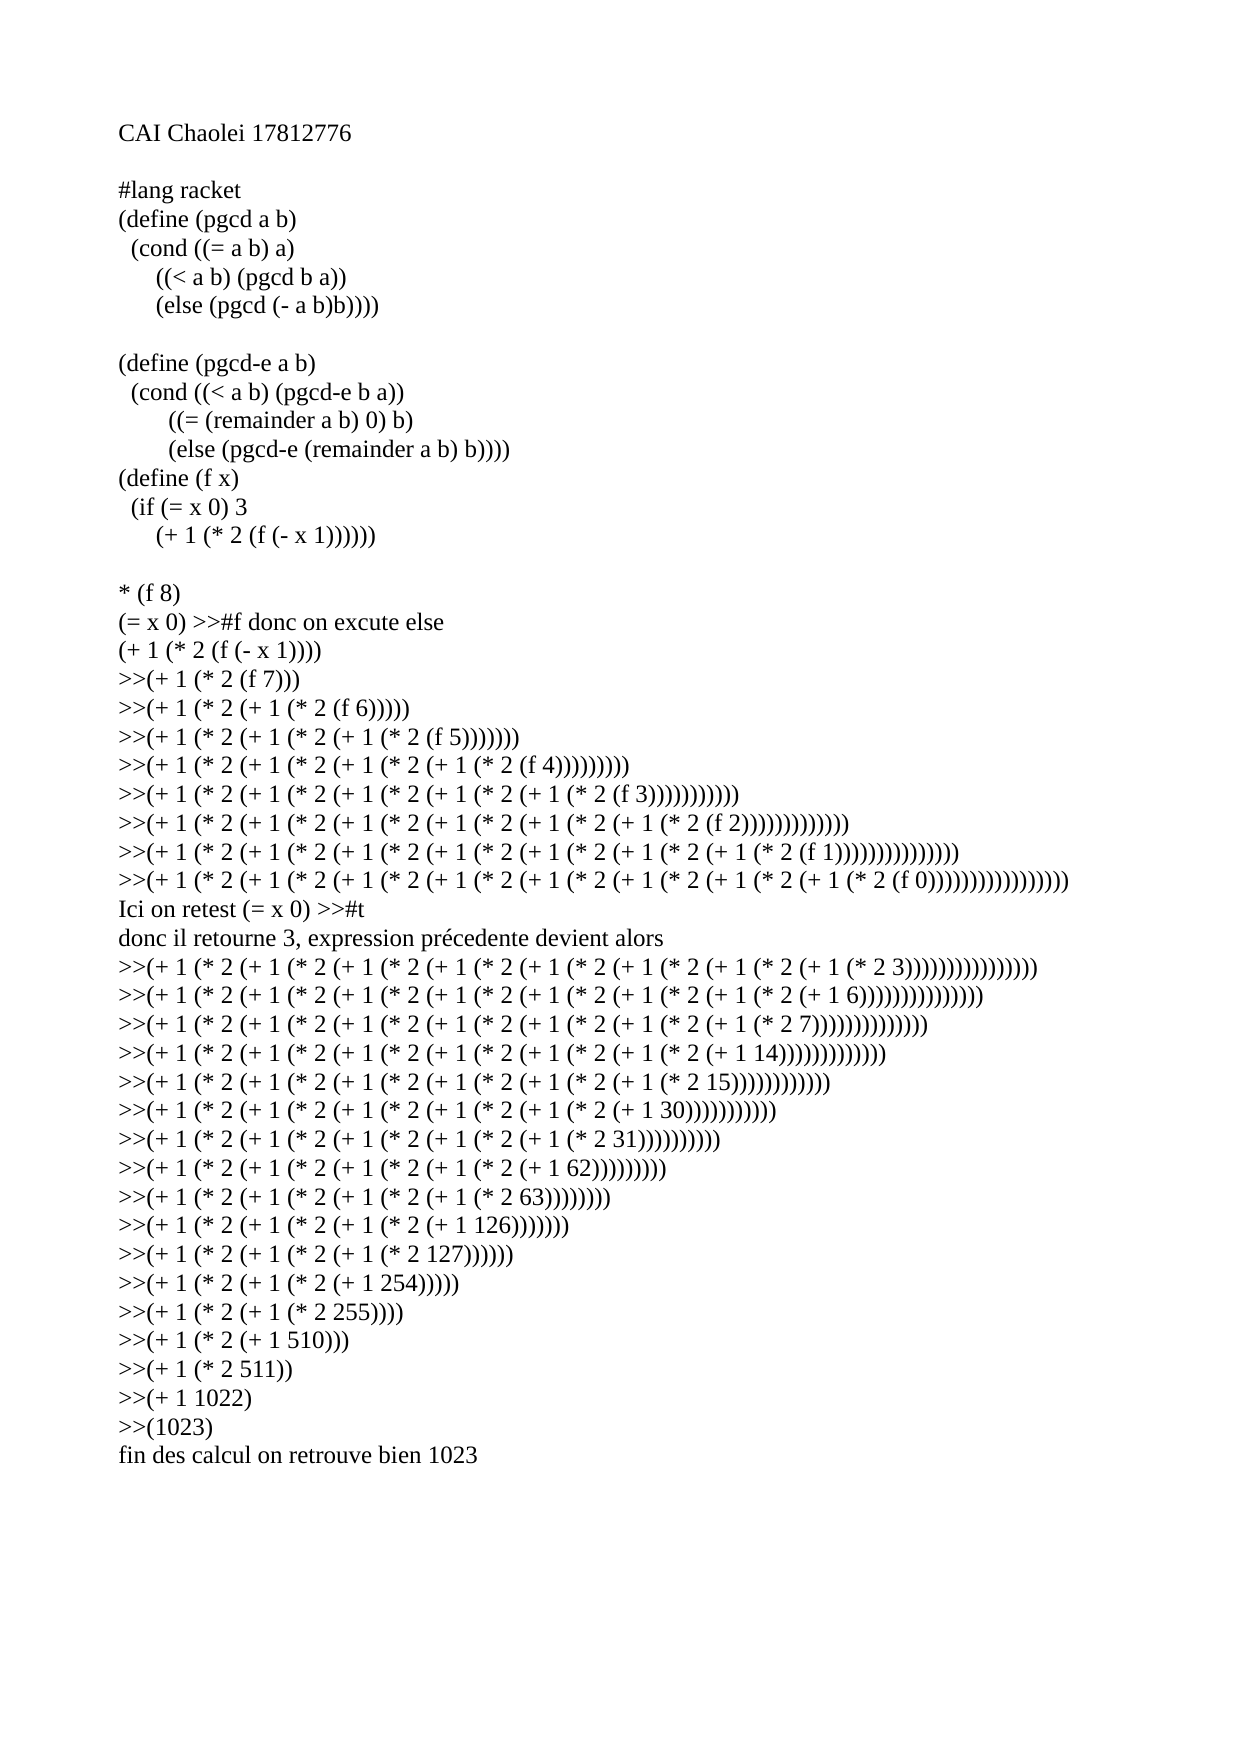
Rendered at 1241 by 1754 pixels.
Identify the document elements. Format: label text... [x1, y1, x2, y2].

text (+ 1 (* 2 (f (- x 1)))) [118, 636, 1122, 664]
text >>(+ 1 (* 2 (+ 1 (* 2 (+ 1 (* 2 (+ 1 (* 2 (+ 1 (* 2 (+ 1 (* 2 15)))))))))))) [118, 1067, 1122, 1096]
text >>(+ 1 (* 2 (+ 1 (* 2 (+ 1 (* 2 (+ 1 (* 2 (+ 1 (* 2 (+ 1 (* 2 (+ 1 (* 2 7)))))))))))))) [118, 1009, 1122, 1038]
text >>(+ 1 (* 2 (+ 1 (* 2 (+ 1 (* 2 (+ 1 (* 2 (+ 1 (* 2 31)))))))))) [118, 1124, 1122, 1153]
text >>(+ 1 (* 2 (+ 1 (* 2 (+ 1 (* 2 127)))))) [118, 1239, 1122, 1268]
text ((< a b) (pgcd b a)) [118, 262, 1122, 291]
text (+ 1 (* 2 (f (- x 1)))))) [118, 521, 1122, 549]
text (define (pgcd a b) [118, 204, 1122, 233]
text (cond ((= a b) a) [118, 233, 1122, 262]
text (else (pgcd (- a b)b)))) [118, 291, 1122, 319]
text >>(+ 1 1022) [118, 1383, 1122, 1412]
text ((= (remainder a b) 0) b) [118, 406, 1122, 434]
text (cond ((< a b) (pgcd-e b a)) [118, 377, 1122, 406]
text * (f 8) [118, 578, 1122, 607]
text >>(+ 1 (* 2 (+ 1 (* 2 (+ 1 (* 2 (+ 1 (* 2 (+ 1 62))))))))) [118, 1153, 1122, 1182]
text (= x 0) >>#f donc on excute else [118, 607, 1122, 636]
text (define (pgcd-e a b) [118, 348, 1122, 377]
text Ici on retest (= x 0) >>#t [118, 894, 1122, 923]
text >>(+ 1 (* 2 (+ 1 (* 2 (+ 1 (* 2 (+ 1 (* 2 (+ 1 (* 2 (+ 1 (* 2 (+ 1 (* 2 (f 1))))))))))))))) [118, 837, 1122, 866]
text >>(+ 1 (* 2 (f 7))) [118, 664, 1122, 693]
text CAI Chaolei 17812776 [118, 118, 1122, 147]
text (if (= x 0) 3 [118, 492, 1122, 521]
text >>(+ 1 (* 2 (+ 1 (* 2 (f 6))))) [118, 693, 1122, 722]
text >>(+ 1 (* 2 (+ 1 (* 2 (+ 1 (* 2 (+ 1 (* 2 (+ 1 (* 2 (+ 1 (* 2 (+ 1 (* 2 (+ 1 (* 2 3)))))))))))))))) [118, 952, 1122, 981]
text >>(+ 1 (* 2 (+ 1 (* 2 (+ 1 (* 2 (+ 1 (* 2 (+ 1 (* 2 (f 3))))))))))) [118, 779, 1122, 808]
text (define (f x) [118, 463, 1122, 492]
text >>(+ 1 (* 2 (+ 1 510))) [118, 1326, 1122, 1354]
text >>(+ 1 (* 2 (+ 1 (* 2 (+ 1 (* 2 (f 5))))))) [118, 722, 1122, 751]
text >>(1023) [118, 1412, 1122, 1441]
text >>(+ 1 (* 2 (+ 1 (* 2 (+ 1 (* 2 (+ 1 (* 2 (+ 1 (* 2 (+ 1 (* 2 (f 2))))))))))))) [118, 808, 1122, 837]
text >>(+ 1 (* 2 (+ 1 (* 2 (+ 1 (* 2 (+ 1 (* 2 (f 4))))))))) [118, 751, 1122, 779]
text >>(+ 1 (* 2 (+ 1 (* 2 (+ 1 (* 2 (+ 1 (* 2 (+ 1 (* 2 (+ 1 30))))))))))) [118, 1096, 1122, 1124]
text >>(+ 1 (* 2 (+ 1 (* 2 (+ 1 (* 2 (+ 1 (* 2 63)))))))) [118, 1182, 1122, 1211]
text >>(+ 1 (* 2 511)) [118, 1354, 1122, 1383]
text donc il retourne 3, expression précedente devient alors [118, 923, 1122, 952]
text >>(+ 1 (* 2 (+ 1 (* 2 (+ 1 (* 2 (+ 1 (* 2 (+ 1 (* 2 (+ 1 (* 2 (+ 1 (* 2 (+ 1 6))))))))))))))) [118, 981, 1122, 1009]
text >>(+ 1 (* 2 (+ 1 (* 2 (+ 1 (* 2 (+ 1 (* 2 (+ 1 (* 2 (+ 1 (* 2 (+ 1 14))))))))))))) [118, 1038, 1122, 1067]
text fin des calcul on retrouve bien 1023 [118, 1441, 1122, 1469]
text >>(+ 1 (* 2 (+ 1 (* 2 (+ 1 (* 2 (+ 1 (* 2 (+ 1 (* 2 (+ 1 (* 2 (+ 1 (* 2 (+ 1 (* 2 (f 0))))))))))))))))) [118, 866, 1122, 894]
text >>(+ 1 (* 2 (+ 1 (* 2 (+ 1 254))))) [118, 1268, 1122, 1297]
text >>(+ 1 (* 2 (+ 1 (* 2 (+ 1 (* 2 (+ 1 126))))))) [118, 1211, 1122, 1239]
text >>(+ 1 (* 2 (+ 1 (* 2 255)))) [118, 1297, 1122, 1326]
text (else (pgcd-e (remainder a b) b)))) [118, 434, 1122, 463]
text #lang racket [118, 176, 1122, 204]
